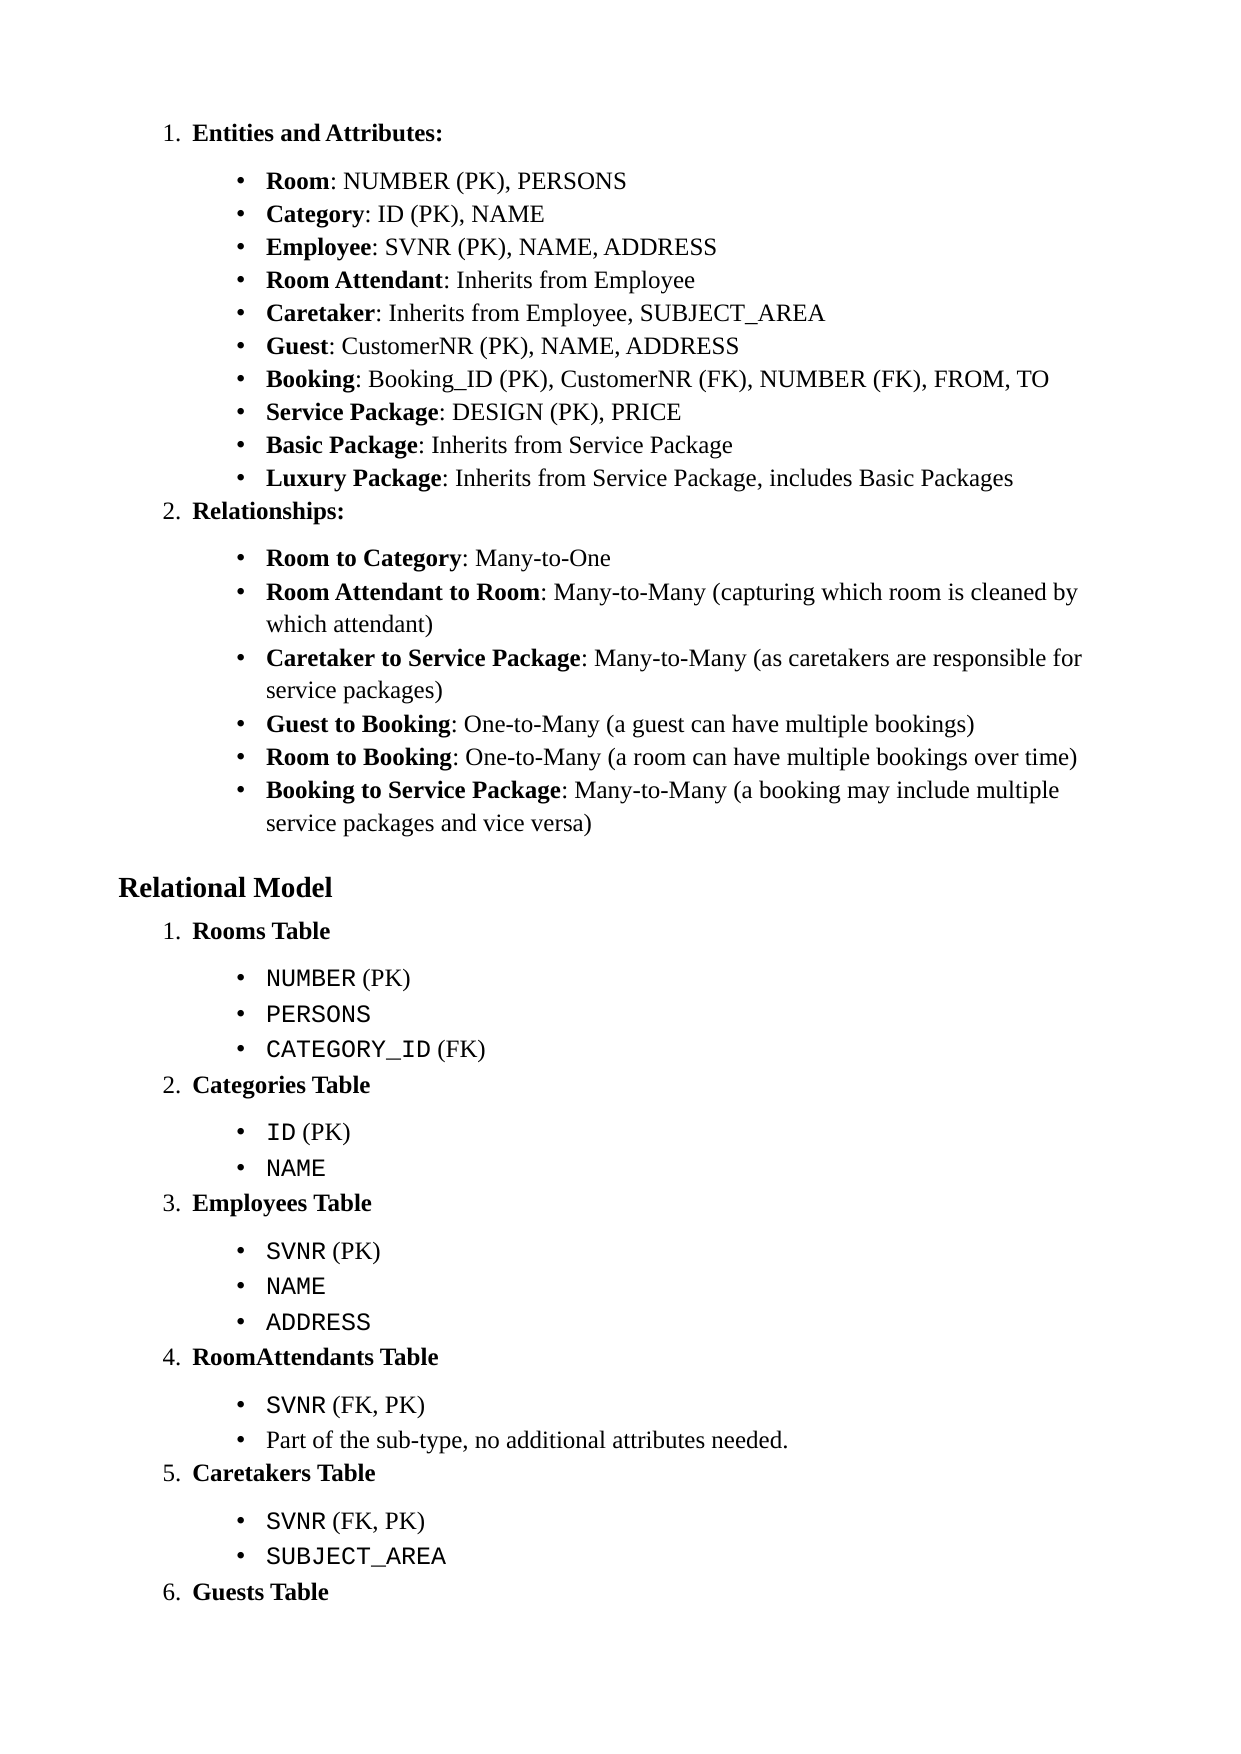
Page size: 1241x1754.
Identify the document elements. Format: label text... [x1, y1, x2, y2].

list Category: ID (PK), NAME [236, 199, 1122, 227]
list ADDRESS [236, 1307, 1122, 1337]
list Caretaker to Service Package: Many-to-Many (as caretakers are responsible for service packages) [236, 643, 1122, 704]
list RoomAttendants Table [162, 1342, 1122, 1371]
list ID (PK) [236, 1117, 1122, 1148]
list Categories Table [162, 1070, 1122, 1098]
list Room to Booking: One-to-Many (a room can have multiple bookings over time) [236, 742, 1122, 770]
list Entities and Attributes: [162, 118, 1122, 147]
list SVNR (FK, PK) [236, 1506, 1122, 1537]
list CATEGORY_ID (FK) [236, 1034, 1122, 1065]
subtitle Relational Model [118, 870, 1122, 903]
list Guest: CustomerNR (PK), NAME, ADDRESS [236, 331, 1122, 359]
list Booking: Booking_ID (PK), CustomerNR (FK), NUMBER (FK), FROM, TO [236, 364, 1122, 393]
list NAME [236, 1271, 1122, 1302]
list Guests Table [162, 1577, 1122, 1605]
list SVNR (PK) [236, 1236, 1122, 1267]
list SVNR (FK, PK) [236, 1390, 1122, 1421]
list NAME [236, 1153, 1122, 1184]
list SUBJECT_AREA [236, 1541, 1122, 1572]
list Service Package: DESIGN (PK), PRICE [236, 397, 1122, 426]
list Rooms Table [162, 916, 1122, 945]
list Relationships: [162, 496, 1122, 525]
list NUMBER (PK) [236, 963, 1122, 994]
list Part of the sub-type, no additional attributes needed. [236, 1425, 1122, 1454]
list Caretakers Table [162, 1458, 1122, 1487]
list Luxury Package: Inherits from Service Package, includes Basic Packages [236, 463, 1122, 492]
list Caretaker: Inherits from Employee, SUBJECT_AREA [236, 298, 1122, 327]
list PERSONS [236, 999, 1122, 1030]
list Room: NUMBER (PK), PERSONS [236, 166, 1122, 194]
list Room to Category: Many-to-One [236, 543, 1122, 572]
list Booking to Service Package: Many-to-Many (a booking may include multiple service packages and vice versa) [236, 775, 1122, 836]
list Room Attendant to Room: Many-to-Many (capturing which room is cleaned by which attendant) [236, 577, 1122, 638]
list Employee: SVNR (PK), NAME, ADDRESS [236, 232, 1122, 261]
list Guest to Booking: One-to-Many (a guest can have multiple bookings) [236, 709, 1122, 737]
list Employees Table [162, 1188, 1122, 1217]
list Basic Package: Inherits from Service Package [236, 430, 1122, 459]
list Room Attendant: Inherits from Employee [236, 265, 1122, 293]
